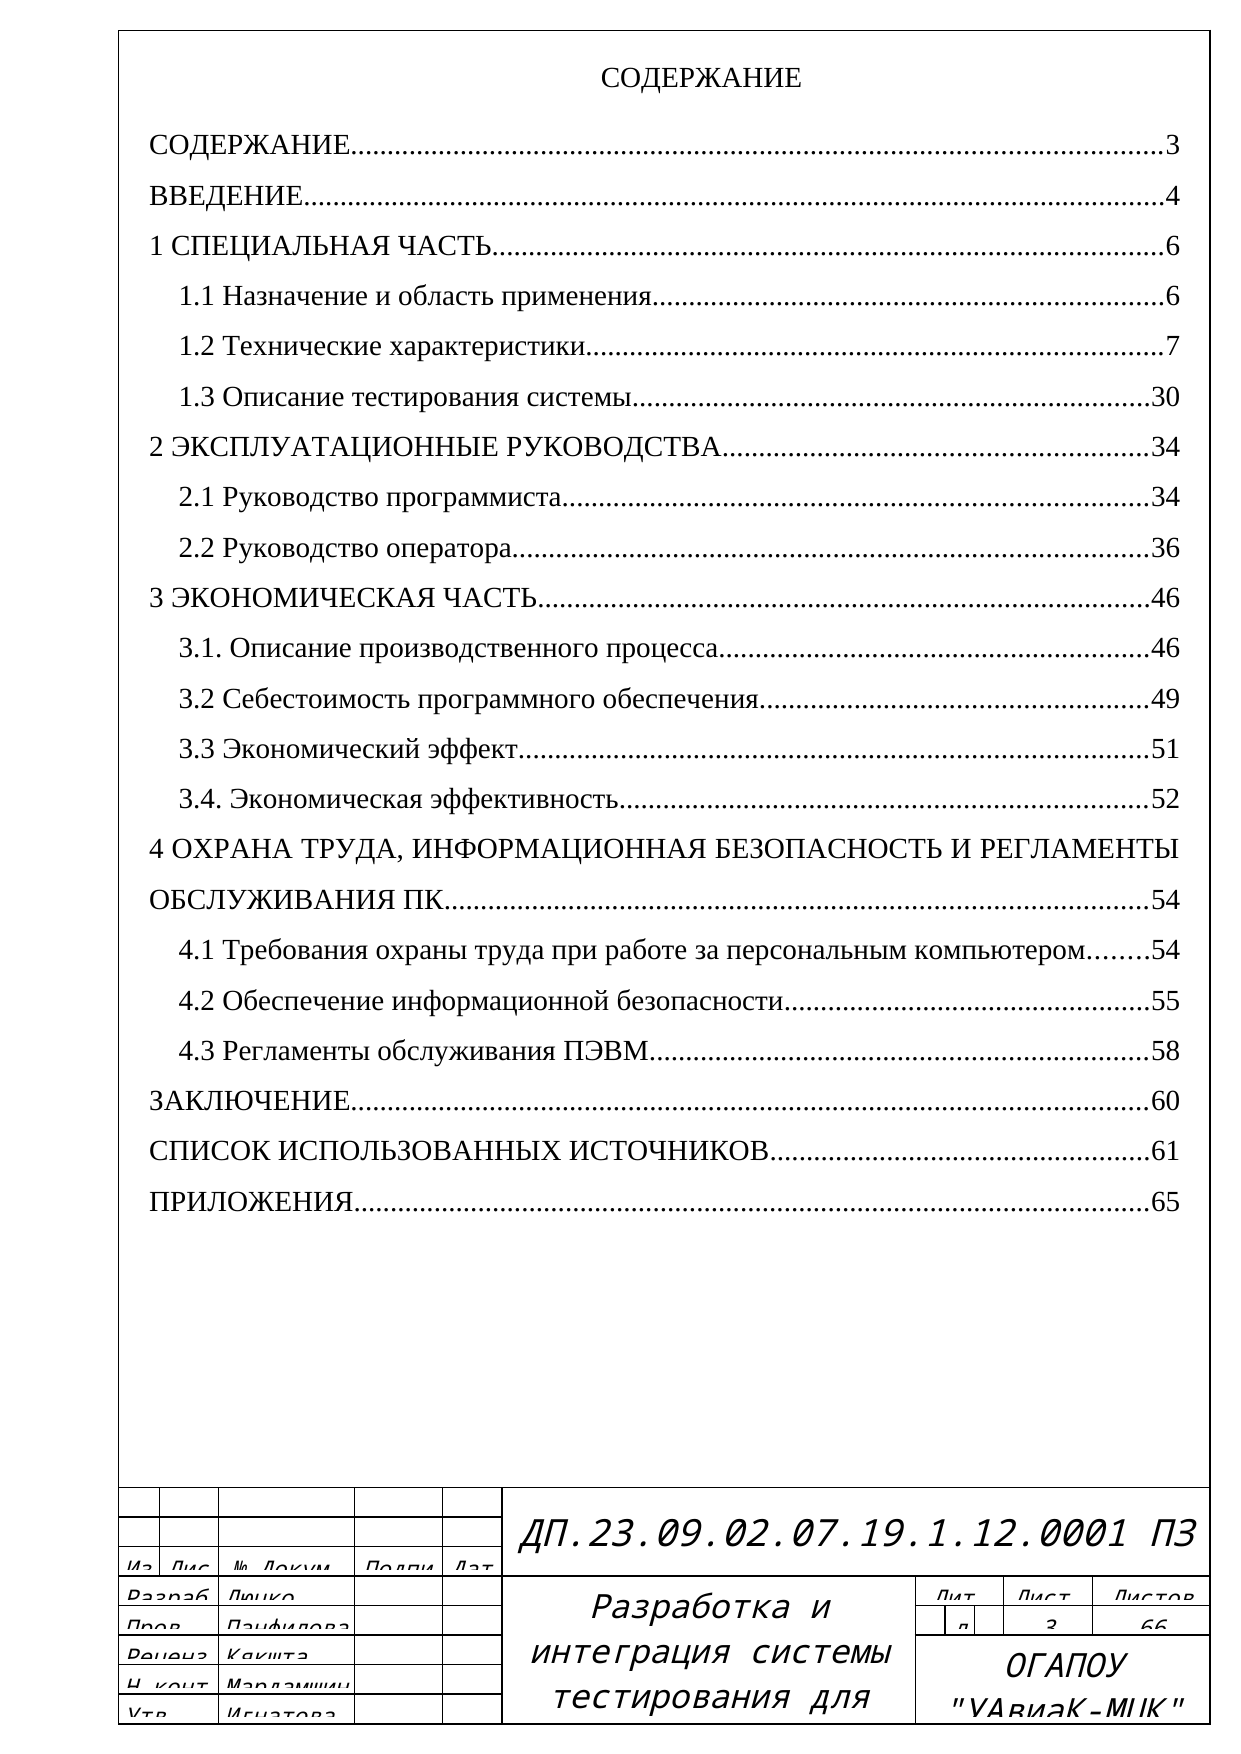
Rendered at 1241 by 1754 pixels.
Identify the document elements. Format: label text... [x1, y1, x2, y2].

text 4 ОХРАНА ТРУДА, ИНФОРМАЦИОННАЯ БЕЗОПАСНОСТЬ И РЕГЛАМЕНТЫ ОБСЛУЖИВАНИЯ ПК 54 [149, 832, 1180, 916]
text 3.1. Описание производственного процесса 46 [178, 630, 1180, 664]
text СПИСОК ИСПОЛЬЗОВАННЫХ ИСТОЧНИКОВ 61 [149, 1133, 1180, 1167]
text 1.3 Описание тестирования системы 30 [178, 379, 1180, 412]
text 1.2 Технические характеристики 7 [178, 328, 1180, 362]
text СОДЕРЖАНИЕ [223, 60, 1180, 94]
text 2 ЭКСПЛУАТАЦИОННЫЕ РУКОВОДСТВА 34 [149, 429, 1180, 463]
text 4.1 Требования охраны труда при работе за персональным компьютером 54 [178, 932, 1180, 966]
text ВВЕДЕНИЕ 4 [149, 178, 1180, 211]
text 3 ЭКОНОМИЧЕСКАЯ ЧАСТЬ 46 [149, 580, 1180, 614]
text 3.4. Экономическая эффективность 52 [178, 781, 1180, 815]
text СОДЕРЖАНИЕ 3 [149, 127, 1180, 161]
text 3.2 Себестоимость программного обеспечения 49 [178, 681, 1180, 714]
text ПРИЛОЖЕНИЯ 65 [149, 1184, 1180, 1217]
text 2.1 Руководство программиста 34 [178, 479, 1180, 513]
text 1.1 Назначение и область применения 6 [178, 278, 1180, 312]
text 1 СПЕЦИАЛЬНАЯ ЧАСТЬ 6 [149, 228, 1180, 261]
text 4.3 Регламенты обслуживания ПЭВМ 58 [178, 1033, 1180, 1066]
text 4.2 Обеспечение информационной безопасности 55 [178, 983, 1180, 1016]
text 2.2 Руководство оператора 36 [178, 530, 1180, 563]
text 3.3 Экономический эффект 51 [178, 731, 1180, 764]
text ЗАКЛЮЧЕНИЕ 60 [149, 1083, 1180, 1117]
